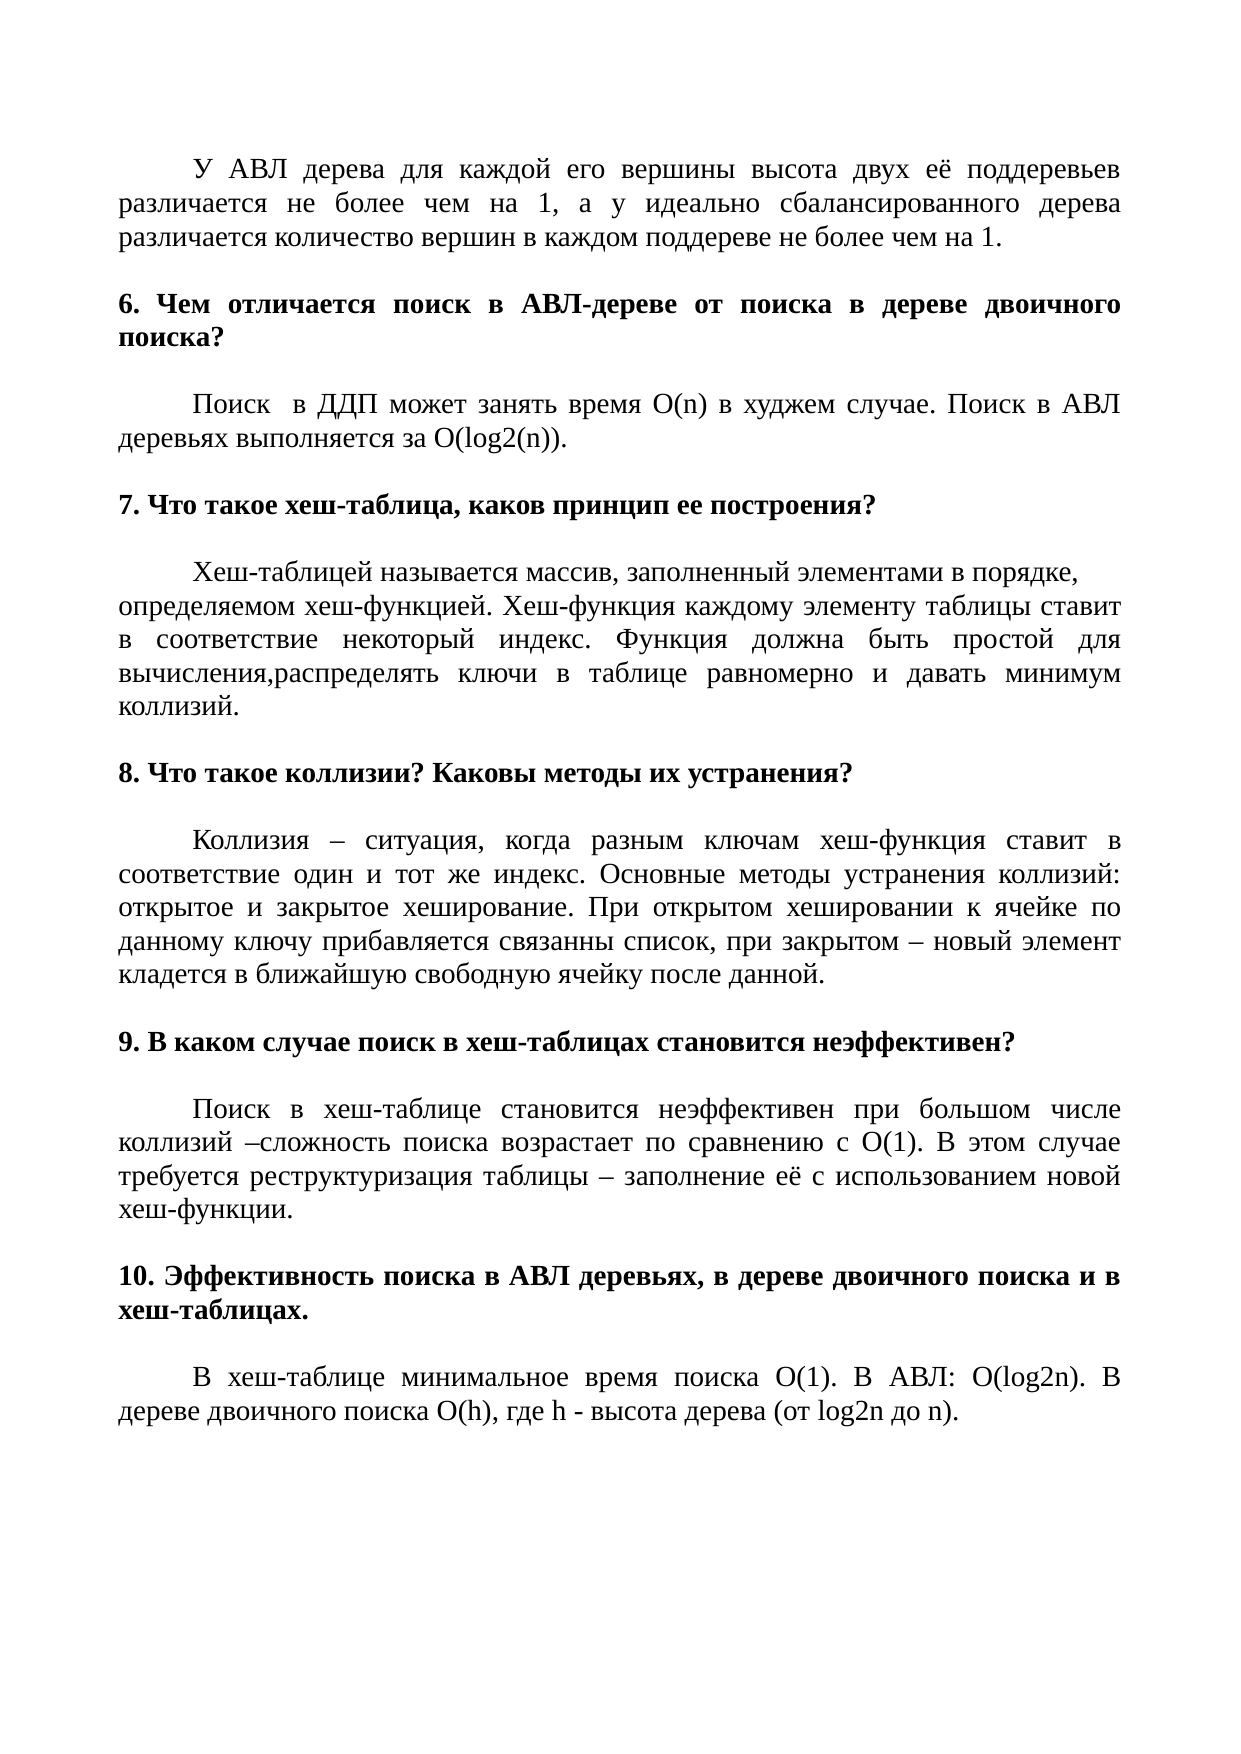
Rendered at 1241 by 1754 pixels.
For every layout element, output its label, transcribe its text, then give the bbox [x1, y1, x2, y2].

text В хеш-таблице минимальное время поиска О(1). В АВЛ: О(log2n). В дереве двоичного поиска О(h), где h - высота дерева (от log2n до n). [118, 1359, 1122, 1426]
title 6. Чем отличается поиск в АВЛ-дереве от поиска в дереве двоичного поиска? [118, 286, 1122, 353]
text 9. В каком случае поиск в хеш-таблицах становится неэффективен? [118, 1024, 1122, 1057]
text Поиск в ДДП может занять время O(n) в худжем случае. Поиск в АВЛ деревьях выполняется за O(log2(n)). [118, 386, 1122, 453]
text 8. Что такое коллизии? Каковы методы их устранения? [118, 755, 1122, 789]
text 7. Что такое хеш-таблица, каков принцип ее построения? [118, 487, 1122, 521]
text Хеш-таблицей называется массив, заполненный элементами в порядке, [118, 554, 1122, 588]
text У АВЛ дерева для каждой его вершины высота двух её поддеревьев различается не более чем на 1, а у идеально сбалансированного дерева различается количество вершин в каждом поддереве не более чем на 1. [118, 118, 1122, 252]
text Поиск в хеш-таблице становится неэффективен при большом числе коллизий –сложность поиска возрастает по сравнению с О(1). В этом случае требуется реструктуризация таблицы – заполнение её с использованием новой хеш-функции. [118, 1091, 1122, 1225]
text Коллизия – ситуация, когда разным ключам хеш-функция ставит в соответствие один и тот же индекс. Основные методы устранения коллизий: открытое и закрытое хеширование. При открытом хешировании к ячейке по данному ключу прибавляется связанны список, при закрытом – новый элемент кладется в ближайшую свободную ячейку после данной. [118, 822, 1122, 990]
text определяемом хеш-функцией. Хеш-функция каждому элементу таблицы ставит в соответствие некоторый индекс. Функция должна быть простой для вычисления,распределять ключи в таблице равномерно и давать минимум коллизий. [118, 588, 1122, 722]
text 10. Эффективность поиска в АВЛ деревьях, в дереве двоичного поиска и в хеш-таблицах. [118, 1258, 1122, 1326]
